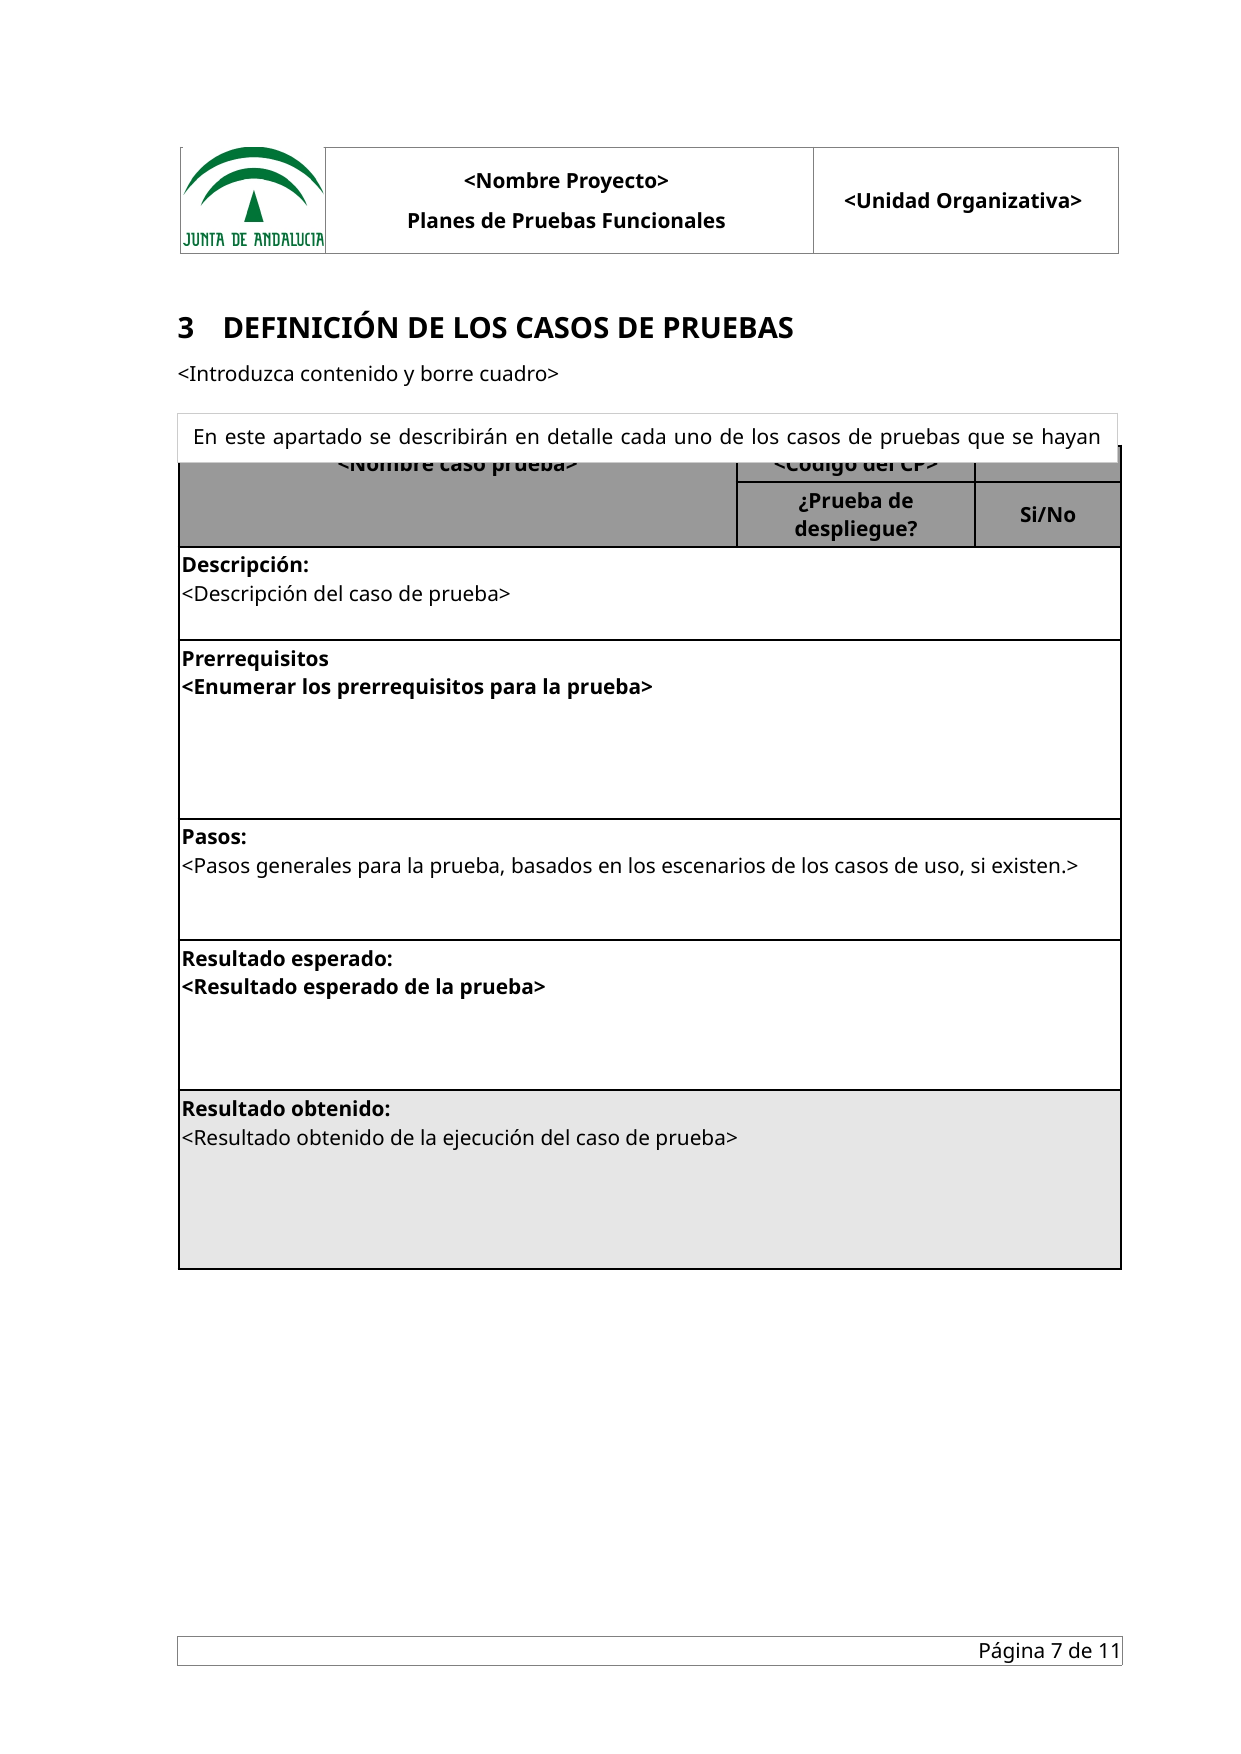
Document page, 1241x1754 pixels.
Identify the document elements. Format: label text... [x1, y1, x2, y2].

table_header [976, 447, 1120, 481]
table_header <Nombre caso prueba> [180, 463, 736, 546]
table_cell Resultado obtenido: <Resultado obtenido de la ejecución del caso de prueba> [180, 1091, 1120, 1268]
text En este apartado se describirán en detalle cada uno de los casos de pruebas que se hayan identificado como necesarios para verificar la funcionalidad completa del sistema. Se deberá repetir una tabla por cada caso de prueba que se defina. Del conjunto de casos de pruebas definidos, deberán identificarse aquellos que formarán parte del conjunto de pruebas que deberán realizarse para asegurar el correcto despliegue de la aplicación. [193, 422, 1102, 453]
table_cell Prerrequisitos <Enumerar los prerrequisitos para la prueba> [180, 641, 1120, 817]
text <Introduzca contenido y borre cuadro> [177, 359, 1122, 388]
table_cell Si/No [976, 483, 1120, 546]
table_cell Descripción: <Descripción del caso de prueba> [180, 548, 1120, 639]
table_cell Pasos: <Pasos generales para la prueba, basados en los escenarios de los casos de uso, si existen.> [180, 820, 1120, 939]
table_cell Resultado esperado: <Resultado esperado de la prueba> [180, 941, 1120, 1089]
subtitle DEFINICIÓN DE LOS CASOS DE PRUEBAS [177, 307, 1122, 347]
table_cell ¿Prueba de despliegue? [738, 483, 974, 546]
table_header <Código del CP> [738, 463, 974, 481]
